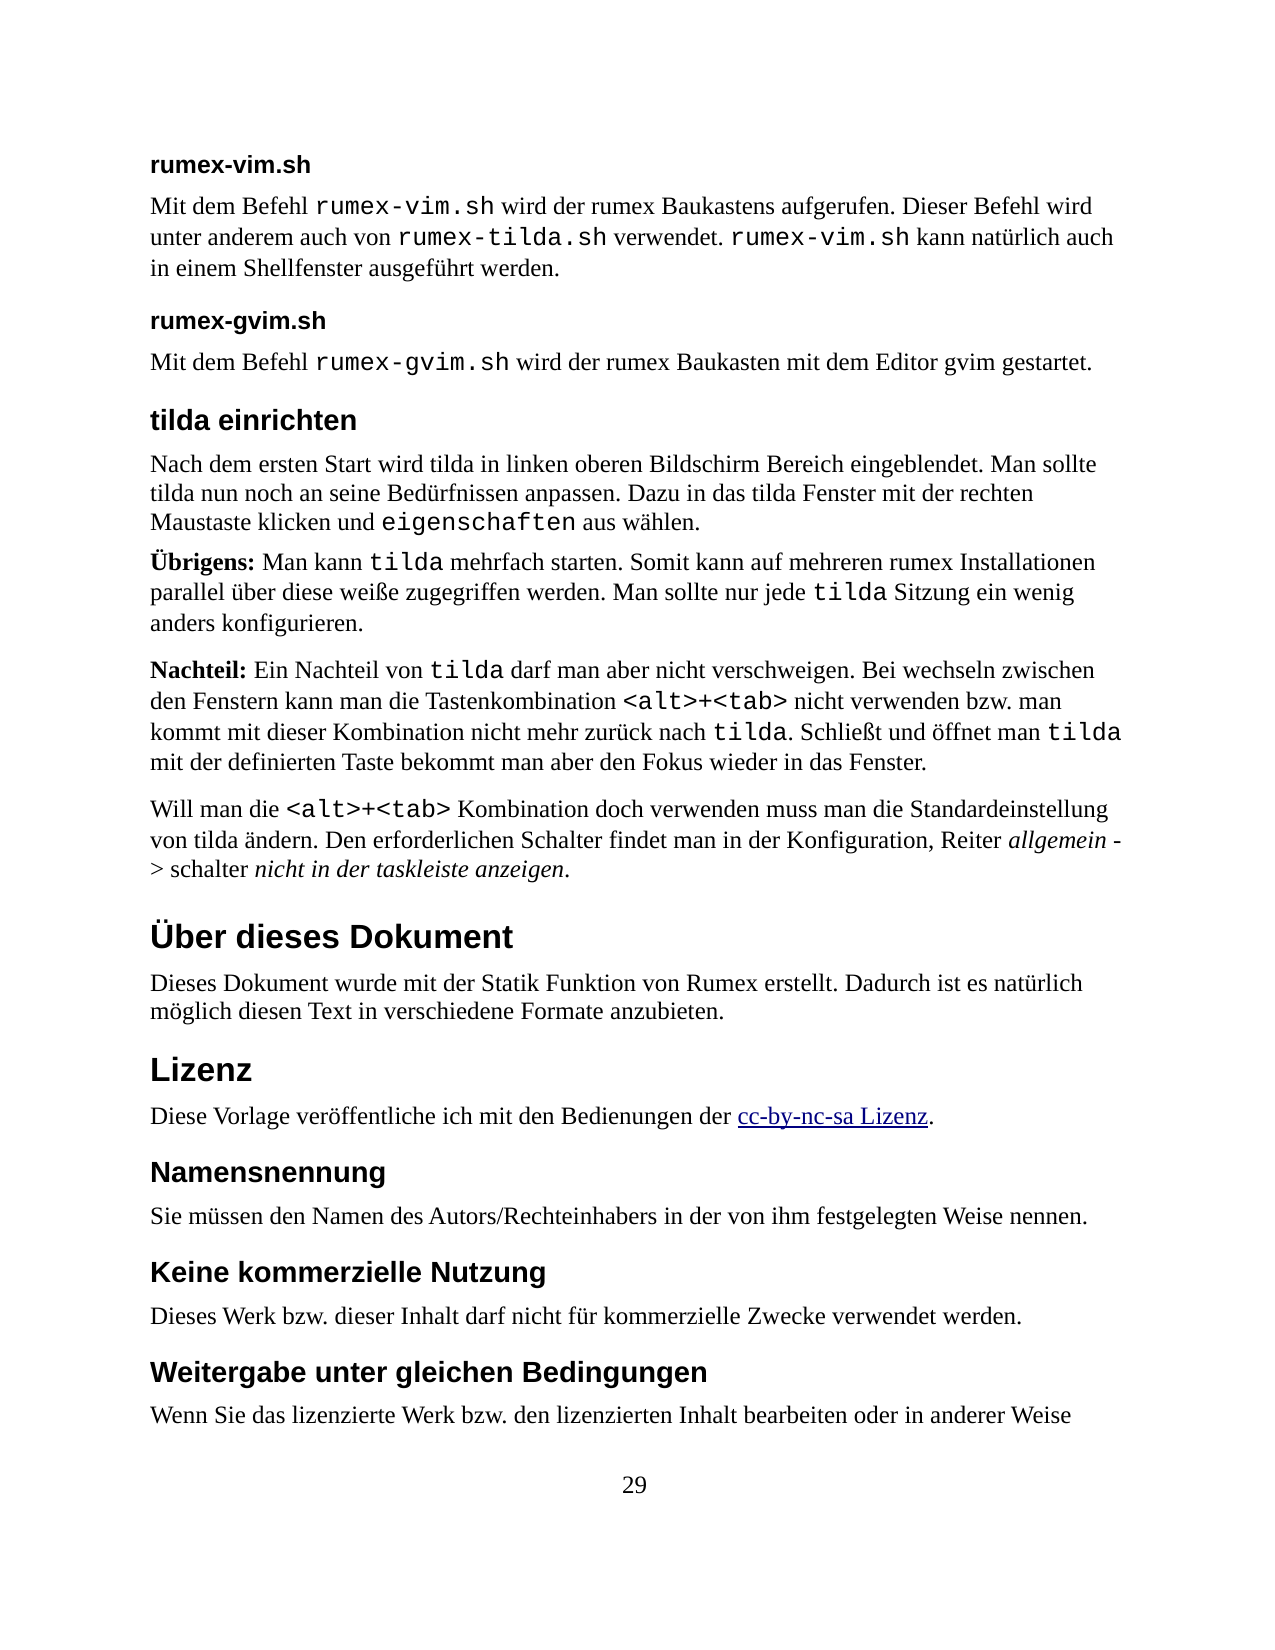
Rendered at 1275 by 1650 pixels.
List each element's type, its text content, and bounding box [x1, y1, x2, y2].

text Nach dem ersten Start wird tilda in linken oberen Bildschirm Bereich eingeblendet. Man sollte tilda nun noch an seine Bedürfnissen anpassen. Dazu in das tilda Fenster mit der rechten Maustaste klicken und eigenschaften aus wählen. [150, 449, 1125, 538]
subtitle Keine kommerzielle Nutzung [150, 1255, 1125, 1288]
text Sie müssen den Namen des Autors/Rechteinhabers in der von ihm festgelegten Weise nennen. [150, 1201, 1125, 1230]
text Dieses Werk bzw. dieser Inhalt darf nicht für kommerzielle Zwecke verwendet werden. [150, 1301, 1125, 1329]
text Nachteil: Ein Nachteil von tilda darf man aber nicht verschweigen. Bei wechseln zwischen den Fenstern kann man die Tastenkombination <alt>+<tab> nicht verwenden bzw. man kommt mit dieser Kombination nicht mehr zurück nach tilda. Schließt und öffnet man tilda mit der definierten Taste bekommt man aber den Fokus wieder in das Fenster. [150, 655, 1125, 776]
subtitle Namensnennung [150, 1155, 1125, 1188]
text Wenn Sie das lizenzierte Werk bzw. den lizenzierten Inhalt bearbeiten oder in anderer Weise [150, 1401, 1125, 1429]
subtitle Lizenz [150, 1050, 1125, 1089]
text Mit dem Befehl rumex-gvim.sh wird der rumex Baukasten mit dem Editor gvim gestartet. [150, 347, 1125, 378]
subtitle Über dieses Dokument [150, 916, 1125, 955]
subtitle rumex-gvim.sh [150, 306, 1125, 335]
text Mit dem Befehl rumex-vim.sh wird der rumex Baukastens aufgerufen. Dieser Befehl wird unter anderem auch von rumex-tilda.sh verwendet. rumex-vim.sh kann natürlich auch in einem Shellfenster ausgeführt werden. [150, 191, 1125, 281]
text Diese Vorlage veröffentliche ich mit den Bedienungen der cc-by-nc-sa Lizenz. [150, 1101, 1125, 1130]
text Will man die <alt>+<tab> Kombination doch verwenden muss man die Standardeinstellung von tilda ändern. Den erforderlichen Schalter findet man in der Konfiguration, Reiter allgemein -> schalter nicht in der taskleiste anzeigen. [150, 794, 1125, 882]
subtitle Weitergabe unter gleichen Bedingungen [150, 1354, 1125, 1388]
subtitle tilda einrichten [150, 403, 1125, 437]
subtitle rumex-vim.sh [150, 150, 1125, 178]
text Dieses Dokument wurde mit der Statik Funktion von Rumex erstellt. Dadurch ist es natürlich möglich diesen Text in verschiedene Formate anzubieten. [150, 968, 1125, 1025]
text Übrigens: Man kann tilda mehrfach starten. Somit kann auf mehreren rumex Installationen parallel über diese weiße zugegriffen werden. Man sollte nur jede tilda Sitzung ein wenig anders konfigurieren. [150, 547, 1125, 637]
